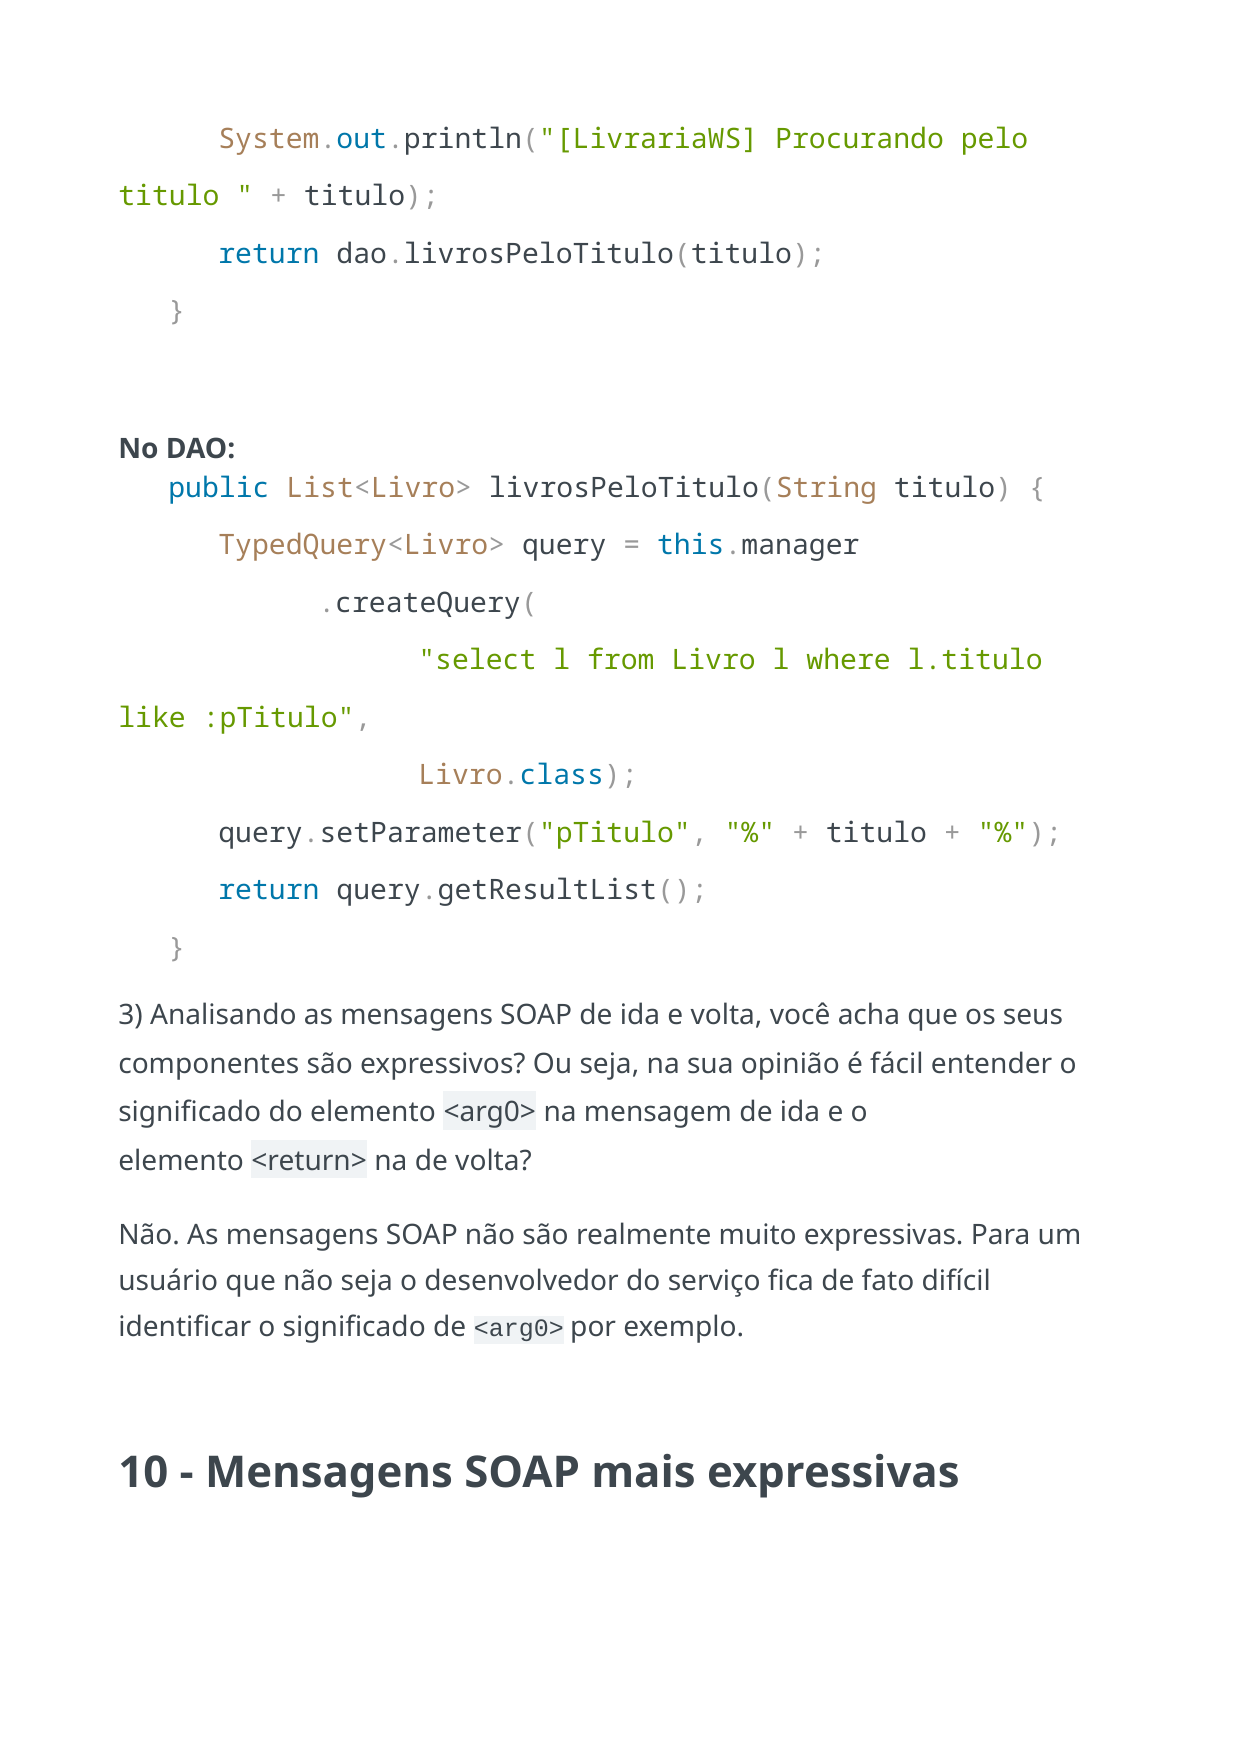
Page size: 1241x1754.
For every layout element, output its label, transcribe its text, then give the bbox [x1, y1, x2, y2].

text System.out.println("[LivrariaWS] Procurando pelo titulo " + titulo); [118, 118, 1122, 214]
text TypedQuery<Livro> query = this.manager [118, 524, 1122, 563]
subtitle 10 - Mensagens SOAP mais expressivas [118, 1441, 1122, 1501]
text } [118, 291, 1122, 329]
text Livro.class); [118, 754, 1122, 793]
text public List<Livro> livrosPeloTitulo(String titulo) { [118, 467, 1122, 505]
text } [118, 927, 1122, 965]
text 3) Analisando as mensagens SOAP de ida e volta, você acha que os seus componentes são expressivos? Ou seja, na sua opinião é fácil entender o significado do elemento <arg0> na mensagem de ida e o elemento <return> na de volta? [118, 984, 1122, 1178]
subtitle No DAO: [118, 418, 1122, 467]
text Não. As mensagens SOAP não são realmente muito expressivas. Para um usuário que não seja o desenvolvedor do serviço fica de fato difícil identificar o significado de <arg0> por exemplo. [118, 1178, 1122, 1345]
text .createQuery( [118, 582, 1122, 620]
text return query.getResultList(); [118, 869, 1122, 908]
text "select l from Livro l where l.titulo like :pTitulo", [118, 639, 1122, 735]
text return dao.livrosPeloTitulo(titulo); [118, 233, 1122, 271]
text query.setParameter("pTitulo", "%" + titulo + "%"); [118, 812, 1122, 850]
